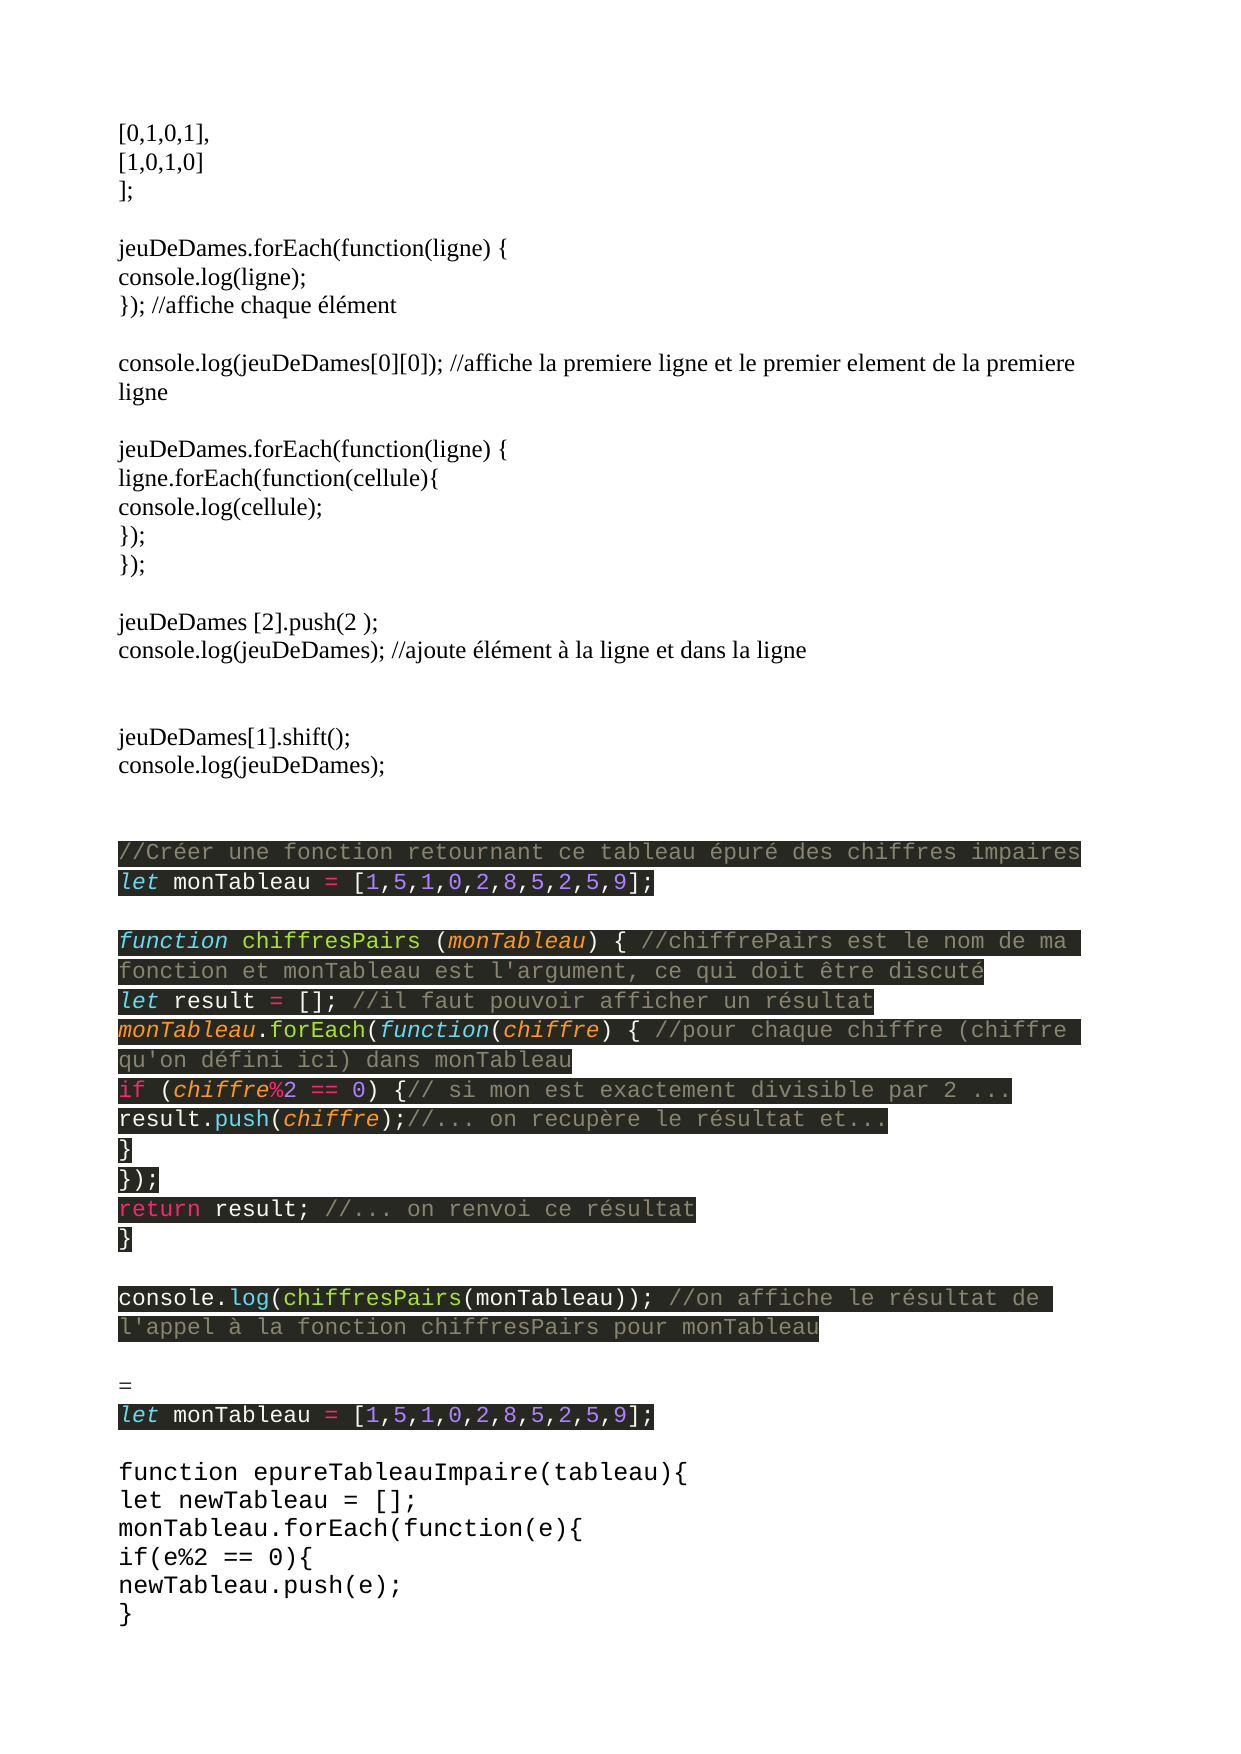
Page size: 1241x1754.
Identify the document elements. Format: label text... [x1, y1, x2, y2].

text jeuDeDames.forEach(function(ligne) { [118, 233, 1122, 262]
text }); [118, 549, 1122, 578]
text jeuDeDames [2].push(2 ); [118, 607, 1122, 636]
text return result; //... on renvoi ce résultat [118, 1193, 1122, 1223]
text if (chiffre%2 == 0) {// si mon est exactement divisible par 2 ... [118, 1074, 1122, 1104]
text let monTableau = [1,5,1,0,2,8,5,2,5,9]; [118, 1400, 1122, 1430]
text let monTableau = [1,5,1,0,2,8,5,2,5,9]; [118, 867, 1122, 896]
text jeuDeDames[1].shift(); [118, 722, 1122, 751]
text } [118, 1134, 1122, 1163]
text }); [118, 521, 1122, 549]
text console.log(jeuDeDames[0][0]); //affiche la premiere ligne et le premier element de la premiere ligne [118, 348, 1122, 406]
text console.log(chiffresPairs(monTableau)); //on affiche le résultat de l'appel à la fonction chiffresPairs pour monTableau [118, 1282, 1122, 1342]
text function epureTableauImpaire(tableau){ let newTableau = []; monTableau.forEach(function(e){ if(e%2 == 0){ newTableau.push(e); } [118, 1459, 1122, 1629]
text monTableau.forEach(function(chiffre) { //pour chaque chiffre (chiffre qu'on défini ici) dans monTableau [118, 1015, 1122, 1074]
text ]; [118, 176, 1122, 204]
text [0,1,0,1], [118, 118, 1122, 147]
text //Créer une fonction retournant ce tableau épuré des chiffres impaires [118, 837, 1122, 867]
text ligne.forEach(function(cellule){ [118, 463, 1122, 492]
text function chiffresPairs (monTableau) { //chiffrePairs est le nom de ma fonction et monTableau est l'argument, ce qui doit être discuté [118, 926, 1122, 985]
text console.log(jeuDeDames); [118, 751, 1122, 779]
text console.log(jeuDeDames); //ajoute élément à la ligne et dans la ligne [118, 636, 1122, 664]
text = [118, 1371, 1122, 1400]
text }); //affiche chaque élément [118, 291, 1122, 319]
text }); [118, 1163, 1122, 1193]
text } [118, 1223, 1122, 1252]
text jeuDeDames.forEach(function(ligne) { [118, 434, 1122, 463]
text result.push(chiffre);//... on recupère le résultat et... [118, 1104, 1122, 1134]
text let result = []; //il faut pouvoir afficher un résultat [118, 985, 1122, 1015]
text console.log(ligne); [118, 262, 1122, 291]
text console.log(cellule); [118, 492, 1122, 521]
text [1,0,1,0] [118, 147, 1122, 176]
